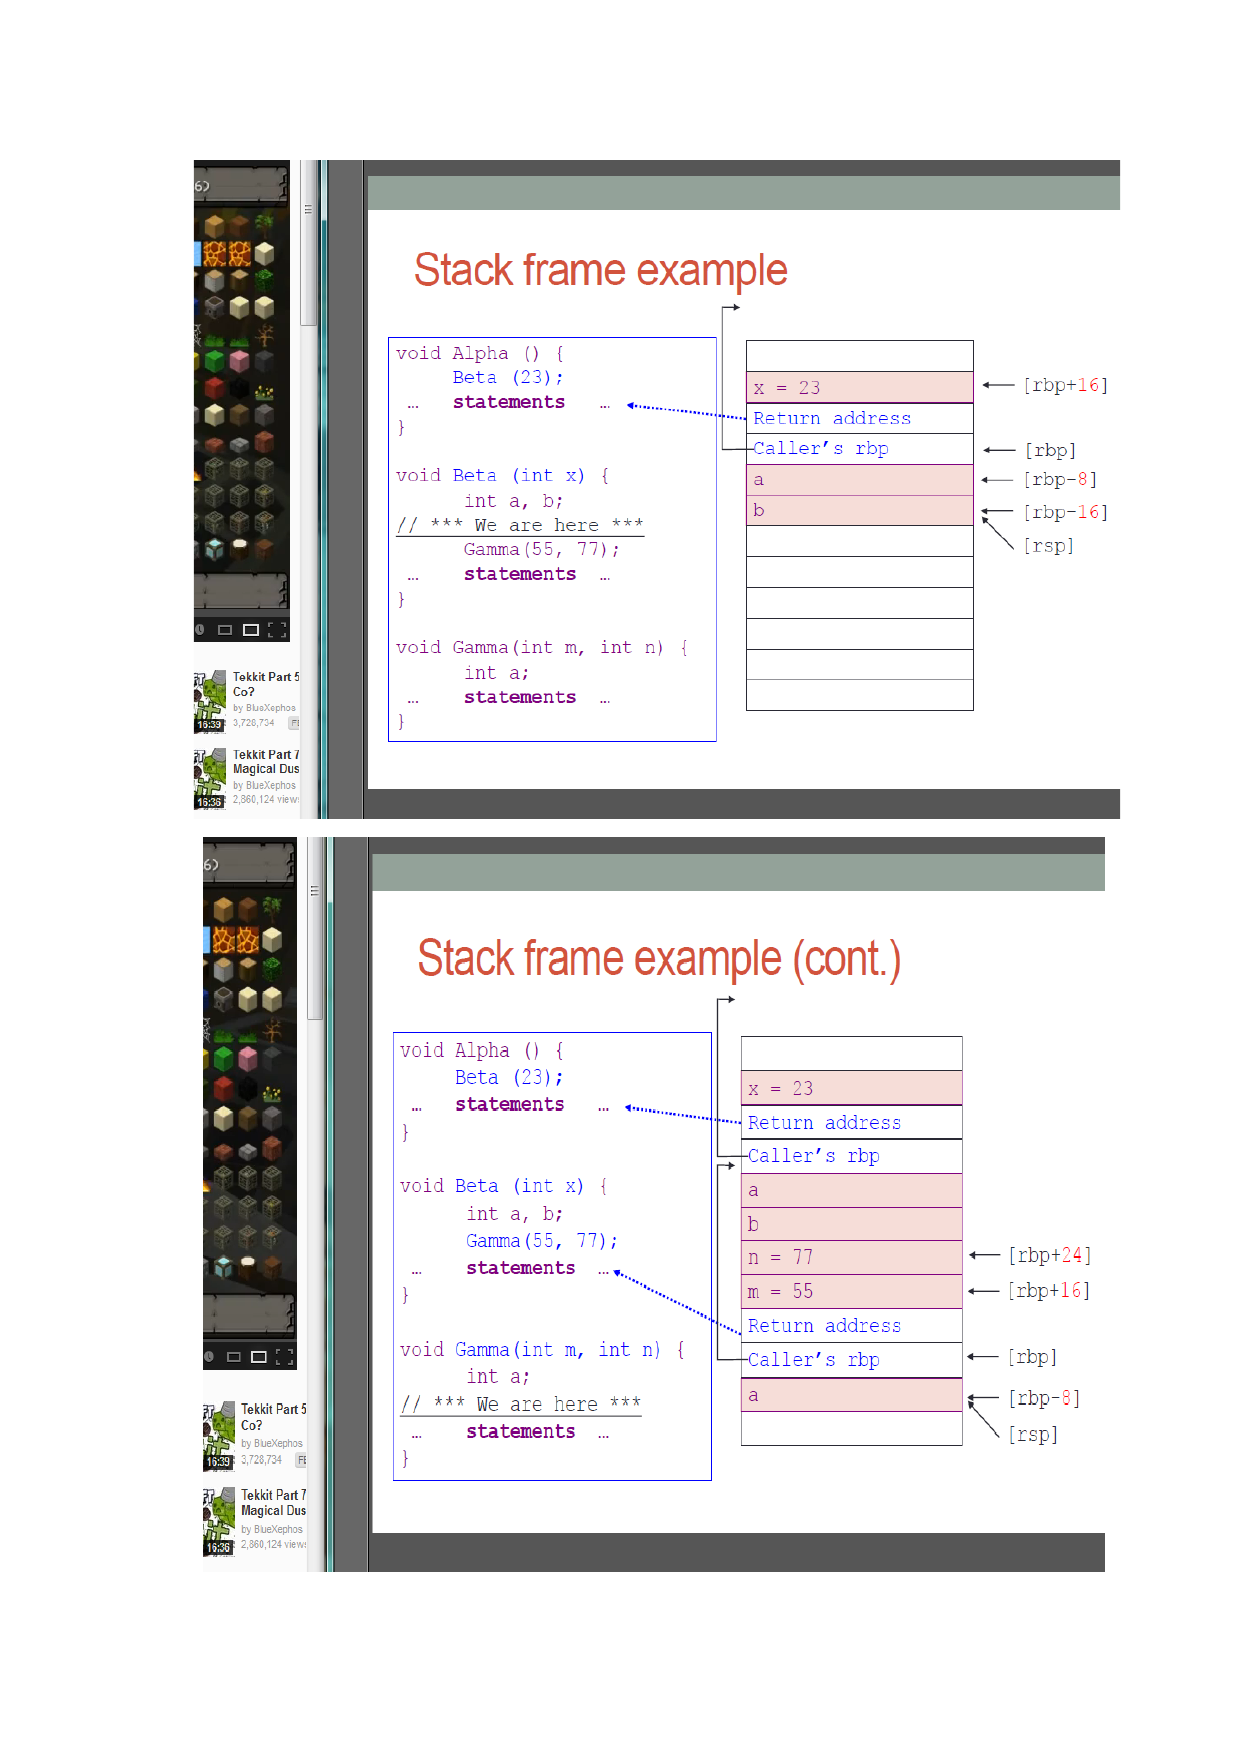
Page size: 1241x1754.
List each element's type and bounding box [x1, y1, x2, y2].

picture [1015, 160, 1121, 819]
picture [1002, 837, 1105, 1572]
